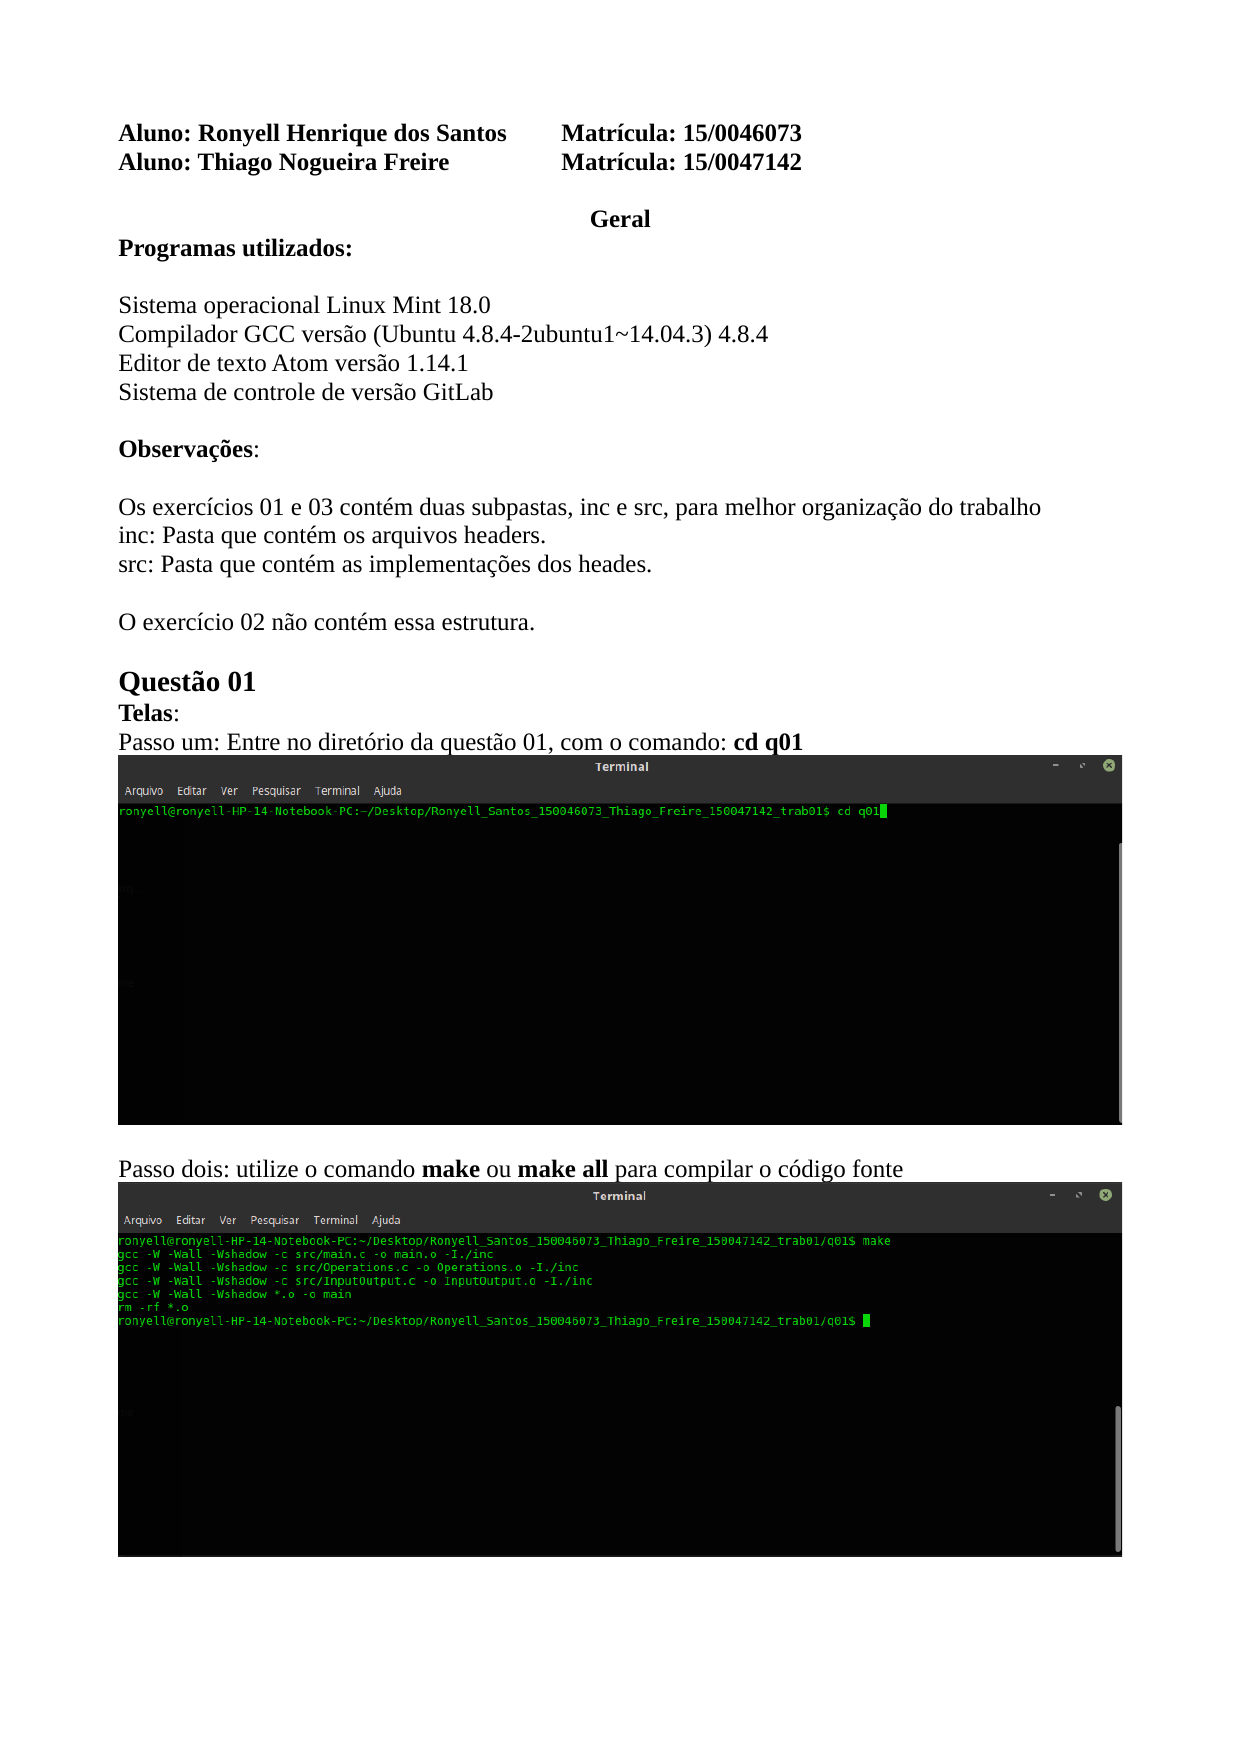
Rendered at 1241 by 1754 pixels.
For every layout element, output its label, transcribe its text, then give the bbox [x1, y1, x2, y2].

text Os exercícios 01 e 03 contém duas subpastas, inc e src, para melhor organização do trabalho [118, 492, 1122, 521]
text Programas utilizados: [118, 233, 1122, 262]
picture [118, 755, 1123, 1125]
text Compilador GCC versão (Ubuntu 4.8.4-2ubuntu1~14.04.3) 4.8.4 [118, 319, 1122, 348]
picture [118, 1182, 1123, 1557]
text Aluno: Thiago Nogueira Freire Matrícula: 15/0047142 [118, 147, 1122, 176]
text Observações: [118, 434, 1122, 463]
text Sistema operacional Linux Mint 18.0 [118, 291, 1122, 319]
text Aluno: Ronyell Henrique dos Santos Matrícula: 15/0046073 [118, 118, 1122, 147]
text Geral [118, 204, 1122, 233]
text Editor de texto Atom versão 1.14.1 [118, 348, 1122, 377]
text O exercício 02 não contém essa estrutura. [118, 607, 1122, 636]
text Questão 01 [118, 664, 1122, 698]
text Sistema de controle de versão GitLab [118, 377, 1122, 406]
text Passo um: Entre no diretório da questão 01, com o comando: cd q01 [118, 727, 1122, 755]
text inc: Pasta que contém os arquivos headers. [118, 521, 1122, 549]
text src: Pasta que contém as implementações dos heades. [118, 549, 1122, 578]
text Passo dois: utilize o comando make ou make all para compilar o código fonte [118, 1154, 1122, 1182]
text Telas: [118, 698, 1122, 727]
